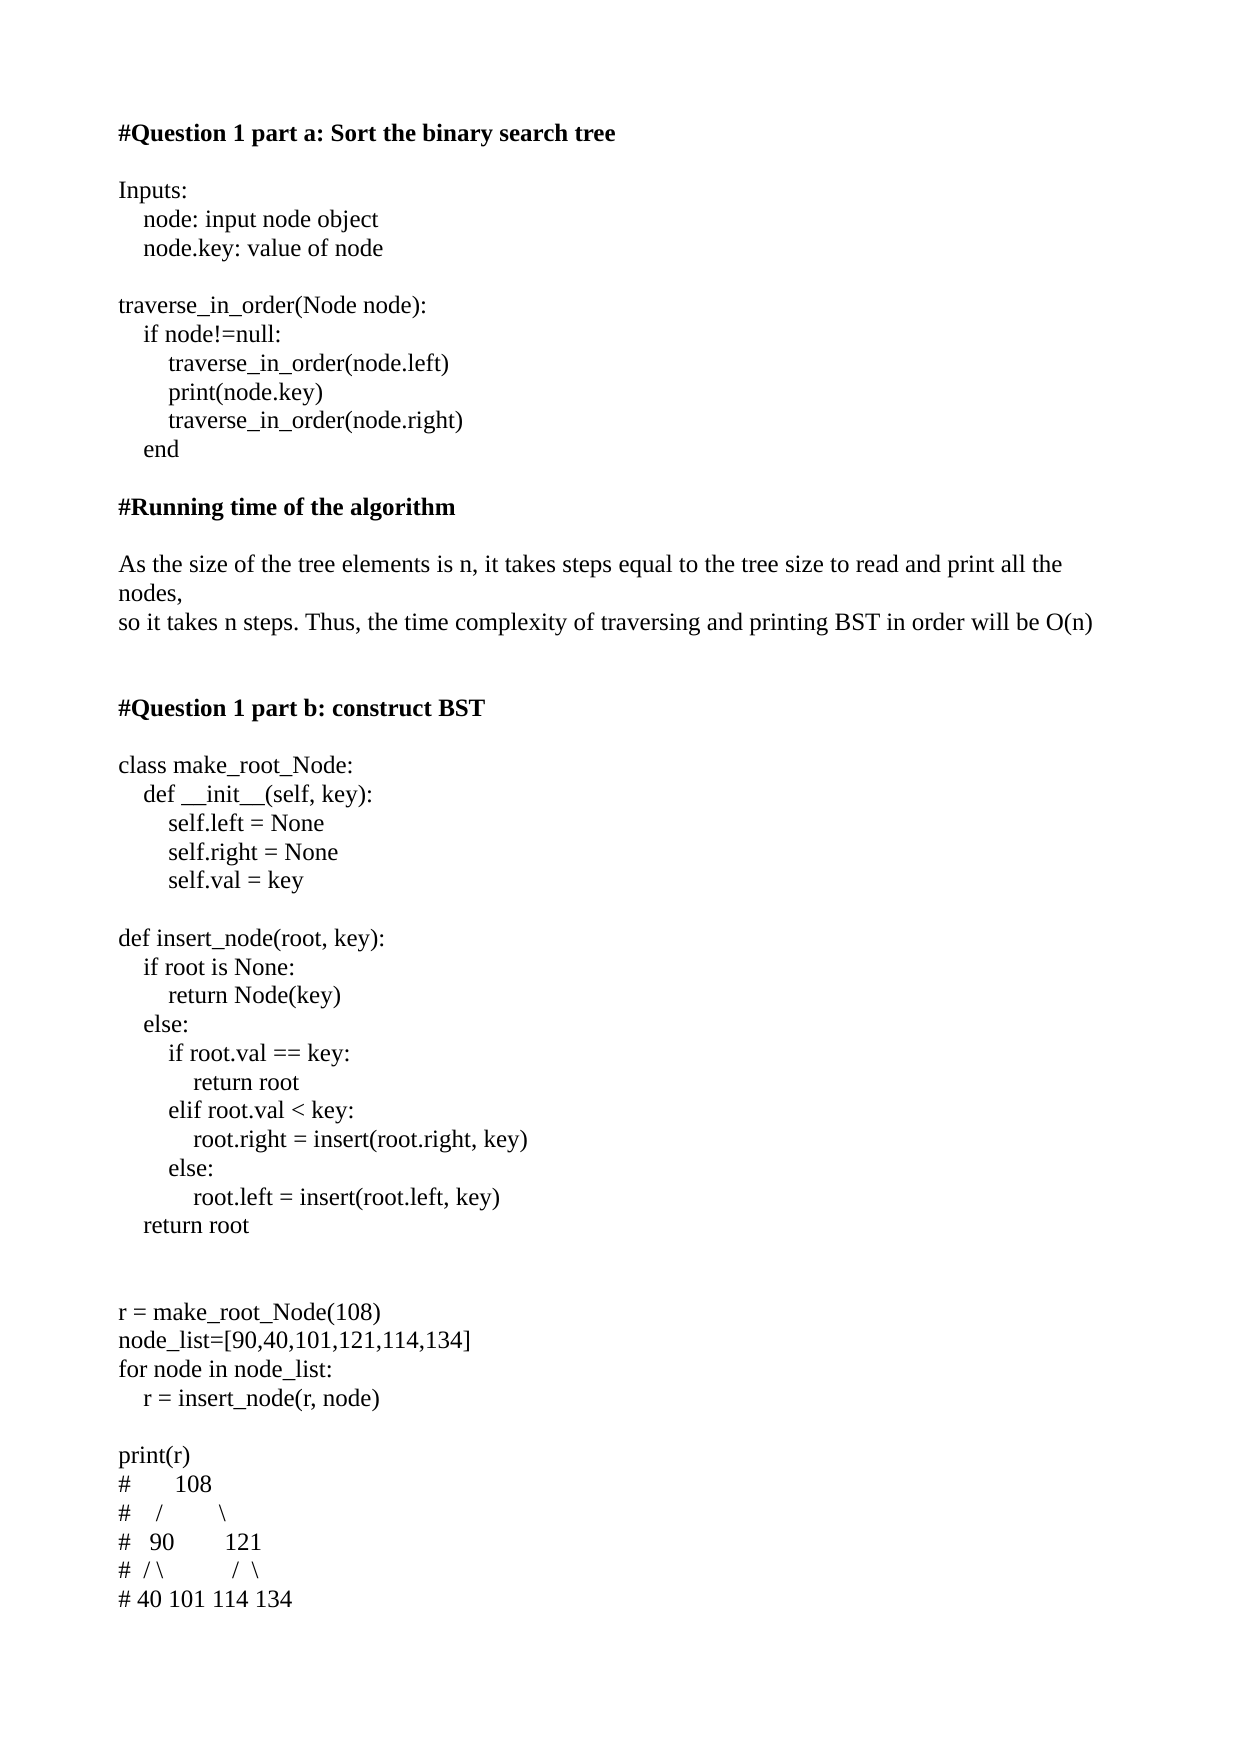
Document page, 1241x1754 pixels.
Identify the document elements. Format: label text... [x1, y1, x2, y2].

text # 90 121 [118, 1527, 1122, 1556]
text return root [118, 1211, 1122, 1239]
text if node!=null: [118, 319, 1122, 348]
text self.val = key [118, 866, 1122, 894]
text As the size of the tree elements is n, it takes steps equal to the tree size to read and print all the nodes, [118, 549, 1122, 607]
text node.key: value of node [118, 233, 1122, 262]
text Inputs: [118, 176, 1122, 204]
text self.left = None [118, 808, 1122, 837]
text root.right = insert(root.right, key) [118, 1124, 1122, 1153]
text if root.val == key: [118, 1038, 1122, 1067]
text else: [118, 1009, 1122, 1038]
text # 108 [118, 1469, 1122, 1498]
text return Node(key) [118, 981, 1122, 1009]
text so it takes n steps. Thus, the time complexity of traversing and printing BST in order will be O(n) [118, 607, 1122, 636]
text print(node.key) [118, 377, 1122, 406]
text # / \ [118, 1498, 1122, 1527]
text traverse_in_order(node.right) [118, 406, 1122, 434]
text print(r) [118, 1441, 1122, 1469]
text else: [118, 1153, 1122, 1182]
text def insert_node(root, key): [118, 923, 1122, 952]
text #Running time of the algorithm [118, 492, 1122, 521]
text traverse_in_order(node.left) [118, 348, 1122, 377]
text class make_root_Node: [118, 751, 1122, 779]
text elif root.val < key: [118, 1096, 1122, 1124]
text node_list=[90,40,101,121,114,134] [118, 1326, 1122, 1354]
text traverse_in_order(Node node): [118, 291, 1122, 319]
text r = insert_node(r, node) [118, 1383, 1122, 1412]
text end [118, 434, 1122, 463]
text self.right = None [118, 837, 1122, 866]
text r = make_root_Node(108) [118, 1297, 1122, 1326]
text return root [118, 1067, 1122, 1096]
text # 40 101 114 134 [118, 1584, 1122, 1613]
text #Question 1 part b: construct BST [118, 693, 1122, 722]
text for node in node_list: [118, 1354, 1122, 1383]
text # / \ / \ [118, 1556, 1122, 1584]
text root.left = insert(root.left, key) [118, 1182, 1122, 1211]
text #Question 1 part a: Sort the binary search tree [118, 118, 1122, 147]
text def __init__(self, key): [118, 779, 1122, 808]
text if root is None: [118, 952, 1122, 981]
text node: input node object [118, 204, 1122, 233]
